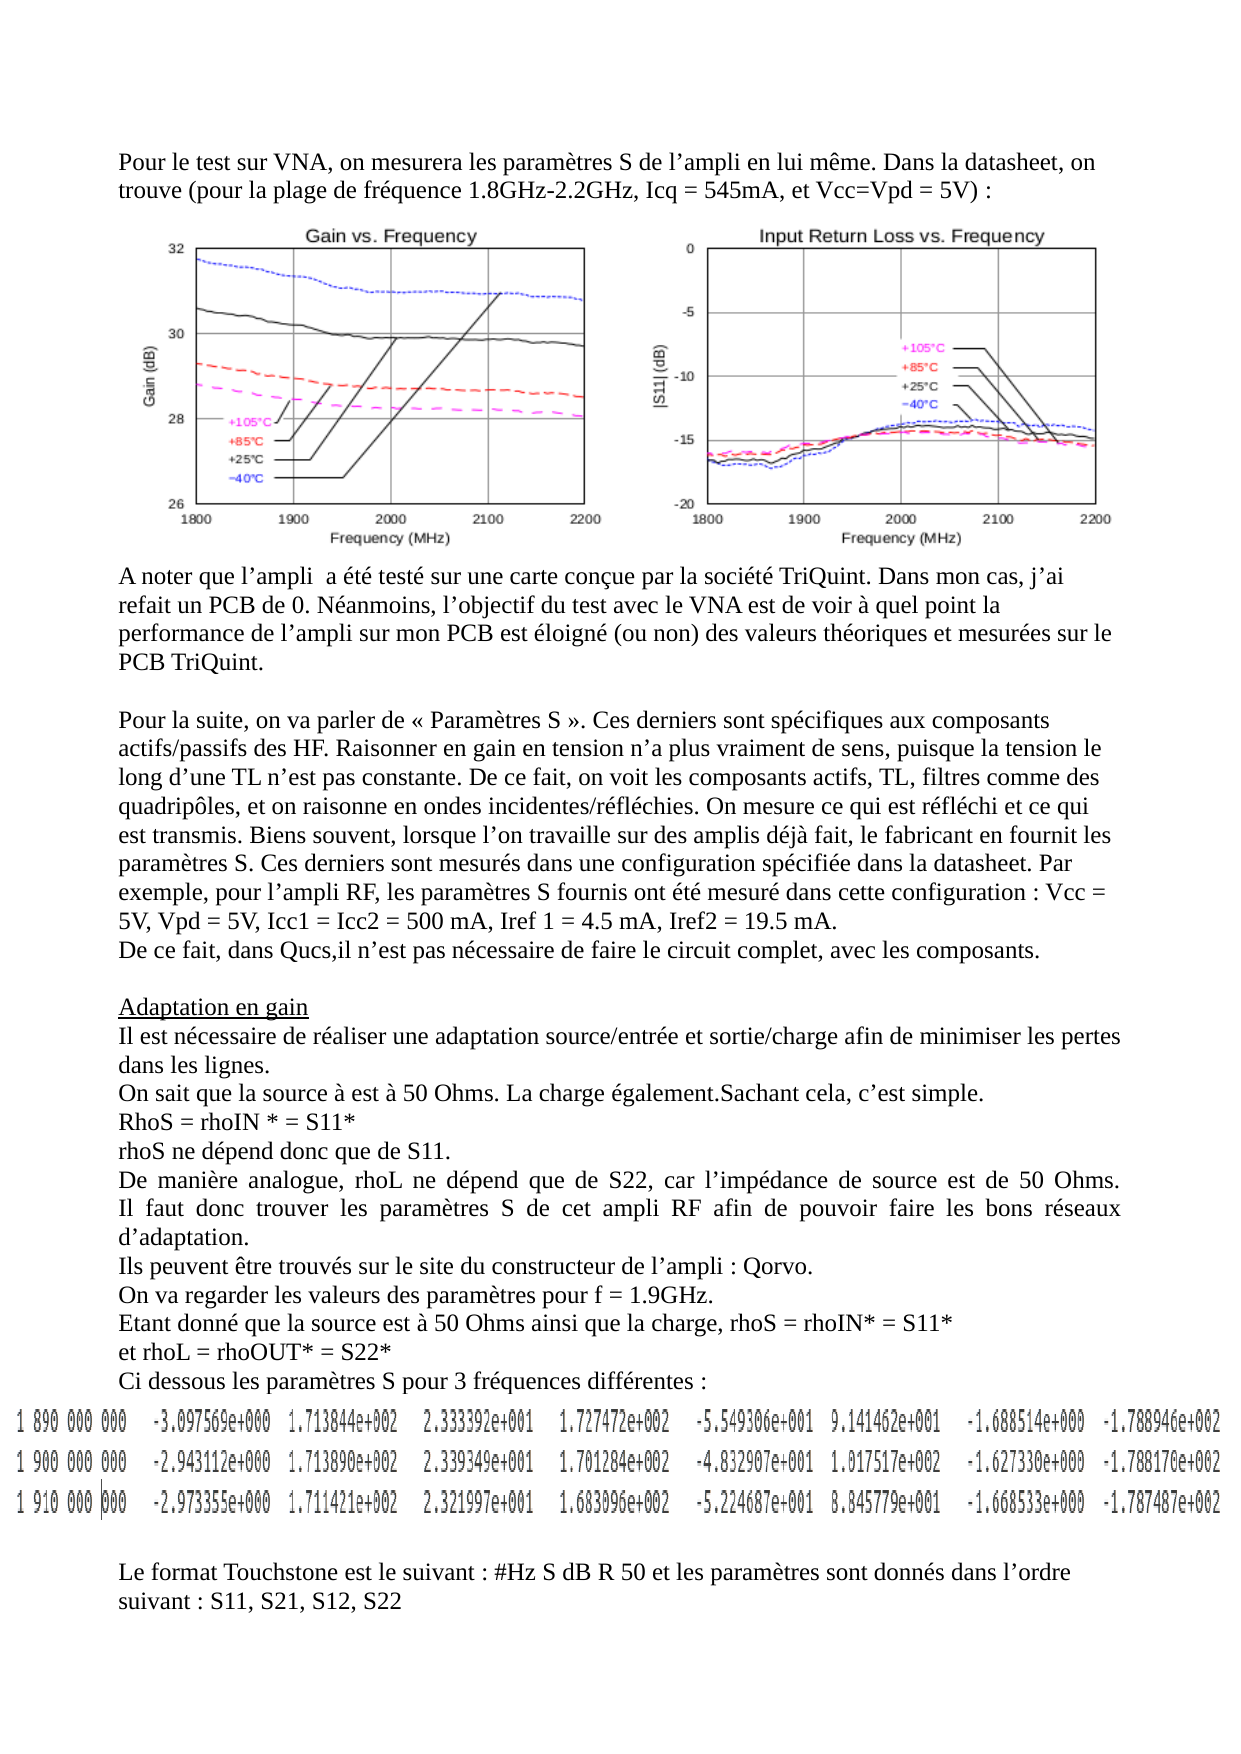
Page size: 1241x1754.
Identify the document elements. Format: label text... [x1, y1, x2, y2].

text Etant donné que la source est à 50 Ohms ainsi que la charge, rhoS = rhoIN* = S11* [118, 1308, 1122, 1337]
text A noter que l’ampli a été testé sur une carte conçue par la société TriQuint. Dans mon cas, j’ai refait un PCB de 0. Néanmoins, l’objectif du test avec le VNA est de voir à quel point la performance de l’ampli sur mon PCB est éloigné (ou non) des valeurs théoriques et mesurées sur le PCB TriQuint. [118, 204, 1122, 676]
text On va regarder les valeurs des paramètres pour f = 1.9GHz. [118, 1280, 1122, 1308]
text Adaptation en gain [118, 992, 1122, 1021]
text Il est nécessaire de réaliser une adaptation source/entrée et sortie/charge afin de minimiser les pertes dans les lignes. [118, 1021, 1122, 1078]
text De ce fait, dans Qucs,il n’est pas nécessaire de faire le circuit complet, avec les composants. [118, 935, 1122, 963]
text RhoS = rhoIN * = S11* [118, 1107, 1122, 1136]
text rhoS ne dépend donc que de S11. [118, 1136, 1122, 1165]
text Le format Touchstone est le suivant : #Hz S dB R 50 et les paramètres sont donnés dans l’ordre suivant : S11, S21, S12, S22 [118, 1557, 1122, 1615]
text On sait que la source à est à 50 Ohms. La charge également.Sachant cela, c’est simple. [118, 1078, 1122, 1107]
picture [14, 1394, 1226, 1529]
picture [119, 220, 1124, 561]
text Ci dessous les paramètres S pour 3 fréquences différentes : [118, 1366, 1122, 1394]
text Pour la suite, on va parler de « Paramètres S ». Ces derniers sont spécifiques aux composants actifs/passifs des HF. Raisonner en gain en tension n’a plus vraiment de sens, puisque la tension le long d’une TL n’est pas constante. De ce fait, on voit les composants actifs, TL, filtres comme des quadripôles, et on raisonne en ondes incidentes/réfléchies. On mesure ce qui est réfléchi et ce qui est transmis. Biens souvent, lorsque l’on travaille sur des amplis déjà fait, le fabricant en fournit les paramètres S. Ces derniers sont mesurés dans une configuration spécifiée dans la datasheet. Par exemple, pour l’ampli RF, les paramètres S fournis ont été mesuré dans cette configuration : Vcc = 5V, Vpd = 5V, Icc1 = Icc2 = 500 mA, Iref 1 = 4.5 mA, Iref2 = 19.5 mA. [118, 705, 1122, 935]
text et rhoL = rhoOUT* = S22* [118, 1337, 1122, 1366]
text Pour le test sur VNA, on mesurera les paramètres S de l’ampli en lui même. Dans la datasheet, on trouve (pour la plage de fréquence 1.8GHz-2.2GHz, Icq = 545mA, et Vcc=Vpd = 5V) : [118, 147, 1122, 204]
text De manière analogue, rhoL ne dépend que de S22, car l’impédance de source est de 50 Ohms. Il faut donc trouver les paramètres S de cet ampli RF afin de pouvoir faire les bons réseaux d’adaptation. [118, 1165, 1122, 1251]
text Ils peuvent être trouvés sur le site du constructeur de l’ampli : Qorvo. [118, 1251, 1122, 1280]
